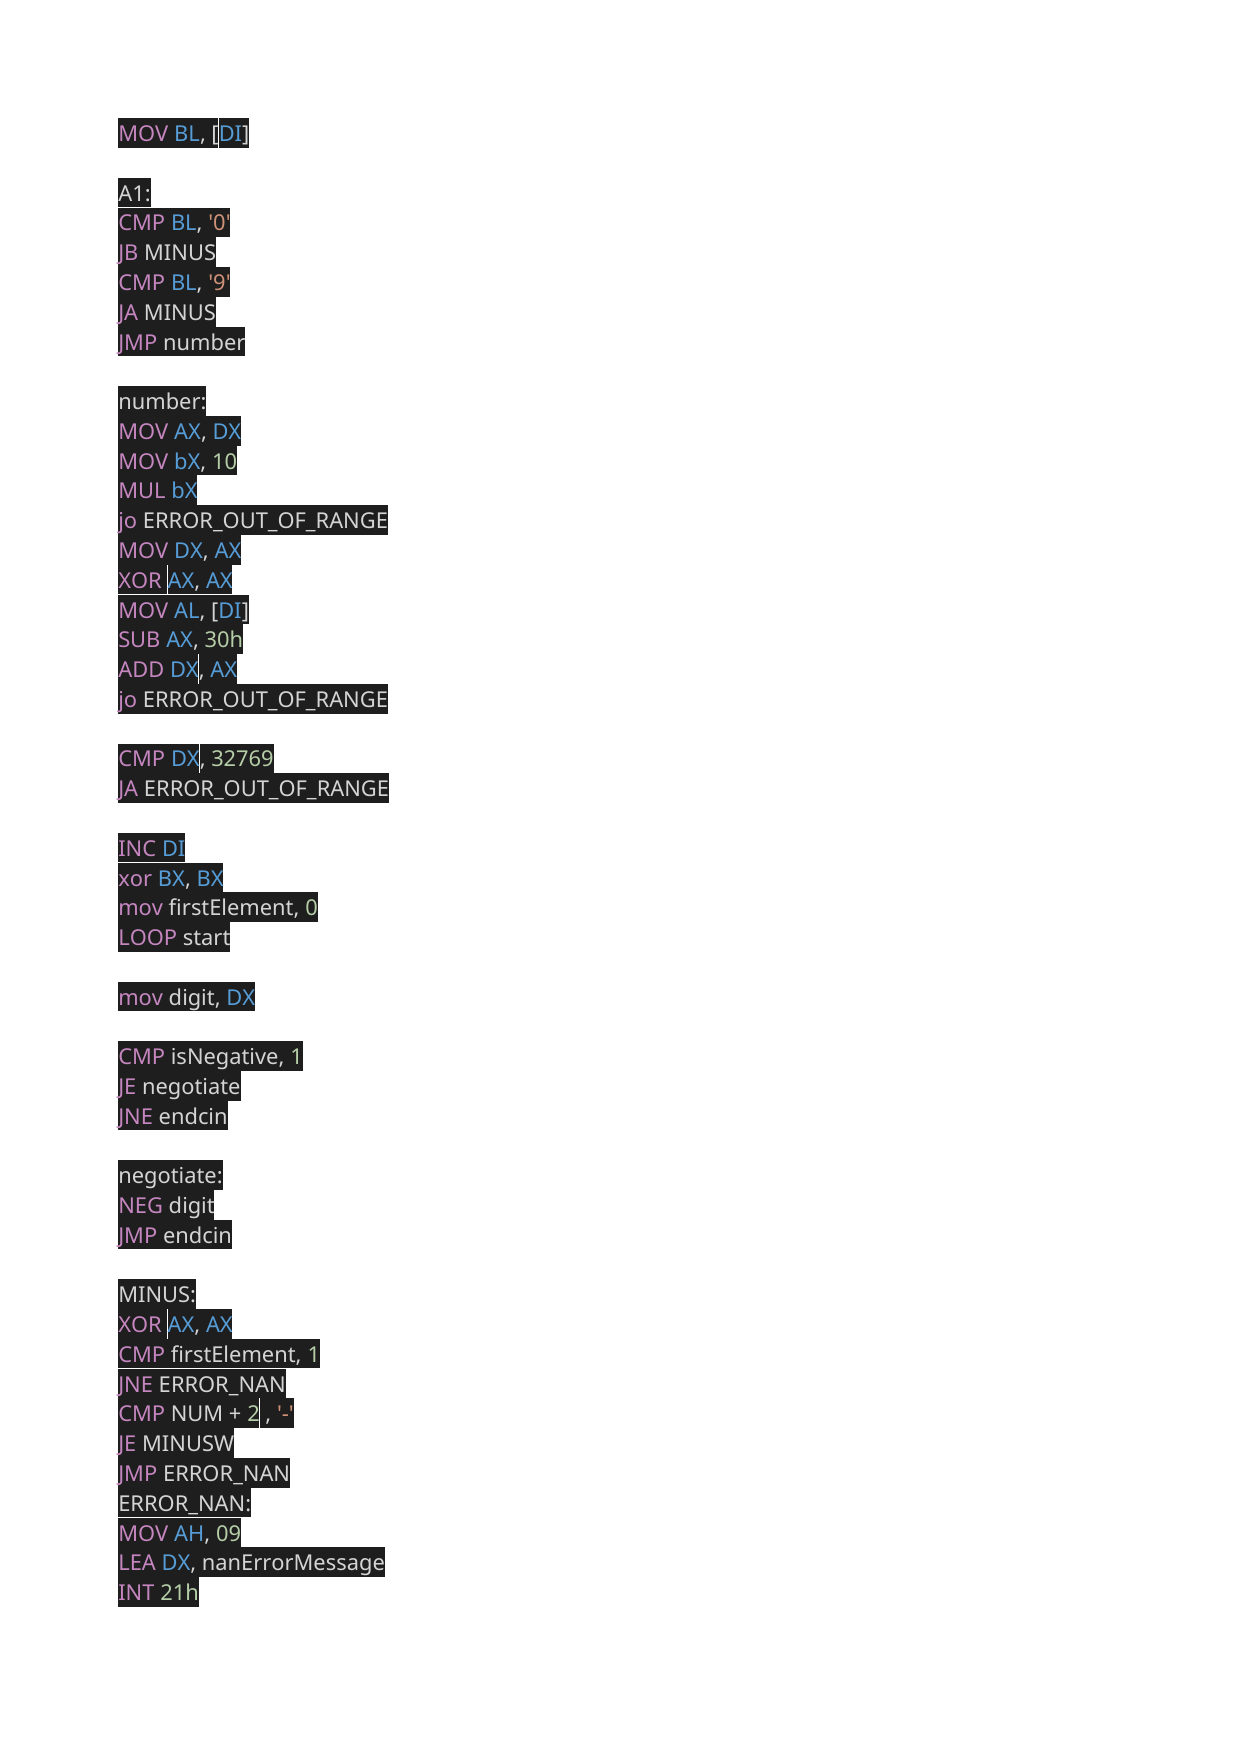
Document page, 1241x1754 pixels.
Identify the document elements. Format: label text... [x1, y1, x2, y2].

text CMP firstElement, 1 [118, 1339, 1122, 1368]
text JNE endcin [118, 1101, 1122, 1130]
text mov digit, DX [118, 982, 1122, 1011]
text JMP number [118, 327, 1122, 356]
text INT 21h [118, 1577, 1122, 1607]
text MOV bX, 10 [118, 446, 1122, 475]
text LEA DX, nanErrorMessage [118, 1547, 1122, 1577]
text LOOP start [118, 922, 1122, 952]
text CMP BL, '9' [118, 267, 1122, 297]
text JA MINUS [118, 297, 1122, 327]
text jo ERROR_OUT_OF_RANGE [118, 505, 1122, 535]
text MOV AH, 09 [118, 1517, 1122, 1547]
text JNE ERROR_NAN [118, 1368, 1122, 1398]
text CMP isNegative, 1 [118, 1041, 1122, 1071]
text INC DI [118, 833, 1122, 862]
text CMP NUM + 2 , '-' [118, 1398, 1122, 1428]
text MUL bX [118, 475, 1122, 505]
text ADD DX, AX [118, 654, 1122, 684]
text MOV AL, [DI] [118, 594, 1122, 624]
text JB MINUS [118, 237, 1122, 267]
text mov firstElement, 0 [118, 892, 1122, 922]
text MOV BL, [DI] [118, 118, 1122, 148]
text ERROR_NAN: [118, 1488, 1122, 1517]
text jo ERROR_OUT_OF_RANGE [118, 684, 1122, 714]
text NEG digit [118, 1190, 1122, 1220]
text JE MINUSW [118, 1428, 1122, 1458]
text XOR AX, AX [118, 1309, 1122, 1339]
text number: [118, 386, 1122, 416]
text XOR AX, AX [118, 565, 1122, 594]
text negotiate: [118, 1160, 1122, 1190]
text xor BX, BX [118, 862, 1122, 892]
text A1: [118, 178, 1122, 207]
text JE negotiate [118, 1071, 1122, 1101]
text CMP BL, '0' [118, 207, 1122, 237]
text MOV AX, DX [118, 416, 1122, 446]
text CMP DX, 32769 [118, 743, 1122, 773]
text JMP endcin [118, 1220, 1122, 1249]
text SUB AX, 30h [118, 624, 1122, 654]
text MINUS: [118, 1279, 1122, 1309]
text JMP ERROR_NAN [118, 1458, 1122, 1488]
text MOV DX, AX [118, 535, 1122, 565]
text JA ERROR_OUT_OF_RANGE [118, 773, 1122, 803]
